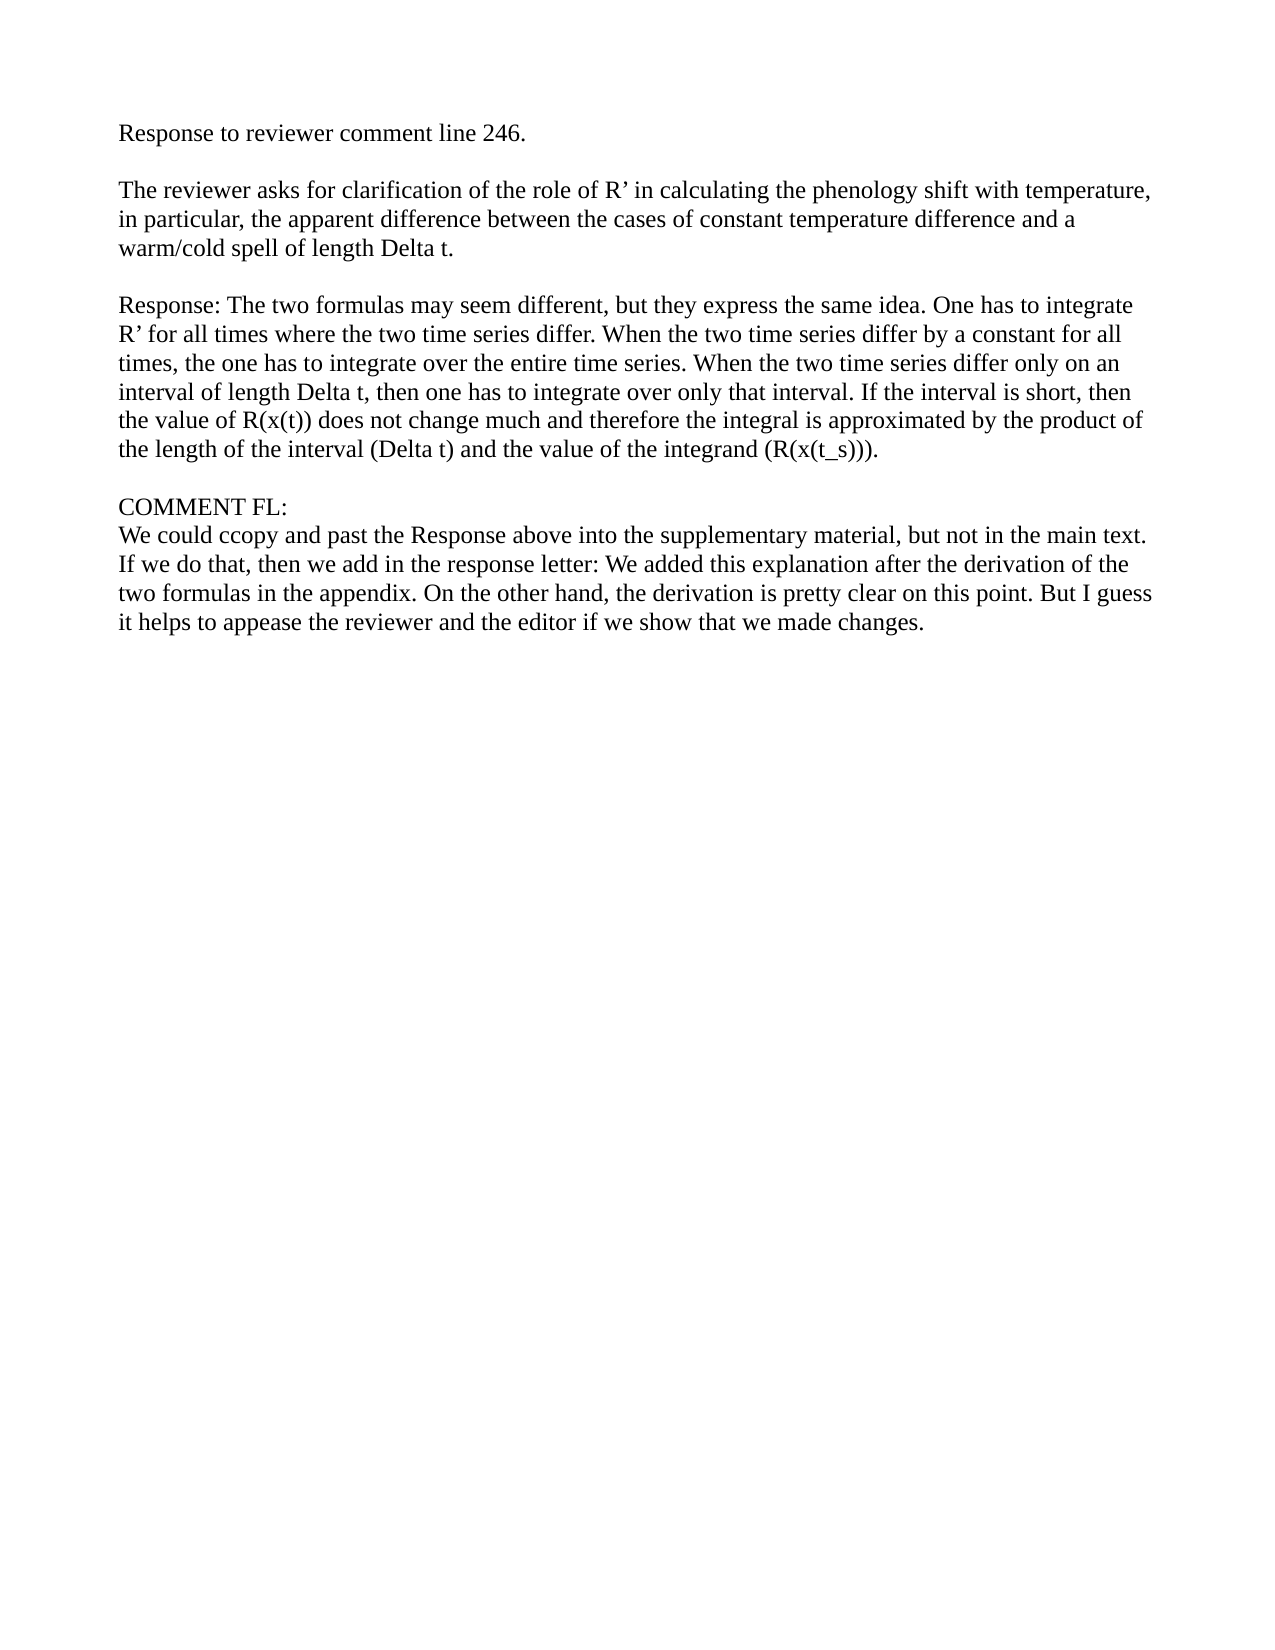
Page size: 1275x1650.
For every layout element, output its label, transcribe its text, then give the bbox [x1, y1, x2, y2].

text Response to reviewer comment line 246. [118, 118, 1157, 147]
text The reviewer asks for clarification of the role of R’ in calculating the phenology shift with temperature, in particular, the apparent difference between the cases of constant temperature difference and a warm/cold spell of length Delta t. [118, 176, 1157, 262]
text Response: The two formulas may seem different, but they express the same idea. One has to integrate R’ for all times where the two time series differ. When the two time series differ by a constant for all times, the one has to integrate over the entire time series. When the two time series differ only on an interval of length Delta t, then one has to integrate over only that interval. If the interval is short, then the value of R(x(t)) does not change much and therefore the integral is approximated by the product of the length of the interval (Delta t) and the value of the integrand (R(x(t_s))). [118, 291, 1157, 463]
text We could ccopy and past the Response above into the supplementary material, but not in the main text. If we do that, then we add in the response letter: We added this explanation after the derivation of the two formulas in the appendix. On the other hand, the derivation is pretty clear on this point. But I guess it helps to appease the reviewer and the editor if we show that we made changes. [118, 521, 1157, 636]
text COMMENT FL: [118, 492, 1157, 521]
